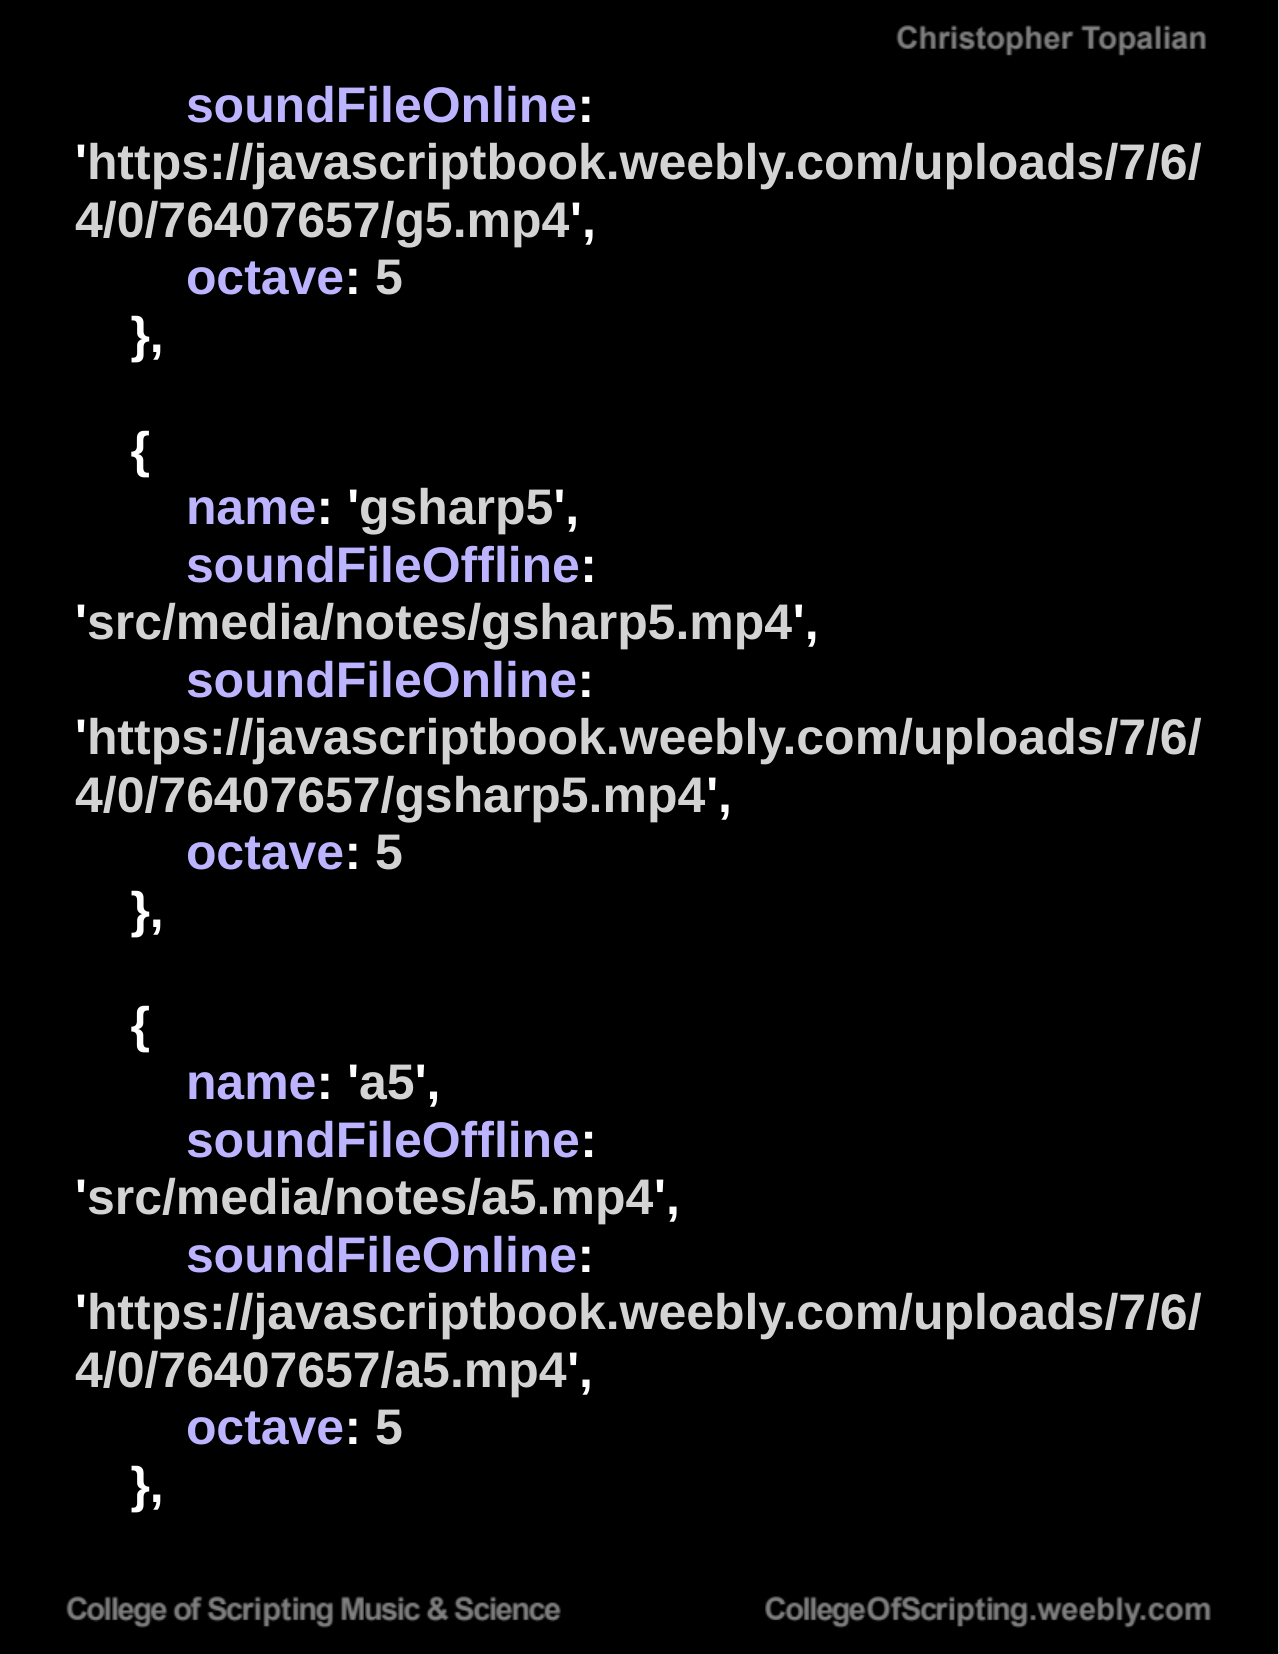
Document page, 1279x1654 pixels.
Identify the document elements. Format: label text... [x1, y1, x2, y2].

text octave: 5 [75, 247, 1203, 305]
text name: 'a5', [75, 1052, 1203, 1110]
text soundFileOffline: 'src/media/notes/a5.mp4', [75, 1110, 1203, 1225]
text soundFileOnline: 'https://javascriptbook.weebly.com/uploads/7/6/4/0/76407657/a5.mp4', [75, 1225, 1203, 1397]
text soundFileOnline: 'https://javascriptbook.weebly.com/uploads/7/6/4/0/76407657/g5.mp4', [75, 75, 1203, 247]
text name: 'gsharp5', [75, 477, 1203, 535]
text { [75, 995, 1203, 1052]
text }, [75, 880, 1203, 937]
text soundFileOffline: 'src/media/notes/gsharp5.mp4', [75, 535, 1203, 650]
text { [75, 420, 1203, 477]
text soundFileOnline: 'https://javascriptbook.weebly.com/uploads/7/6/4/0/76407657/gsharp5.mp4', [75, 650, 1203, 822]
text }, [75, 305, 1203, 362]
text octave: 5 [75, 1397, 1203, 1455]
text octave: 5 [75, 822, 1203, 880]
text }, [75, 1455, 1203, 1512]
